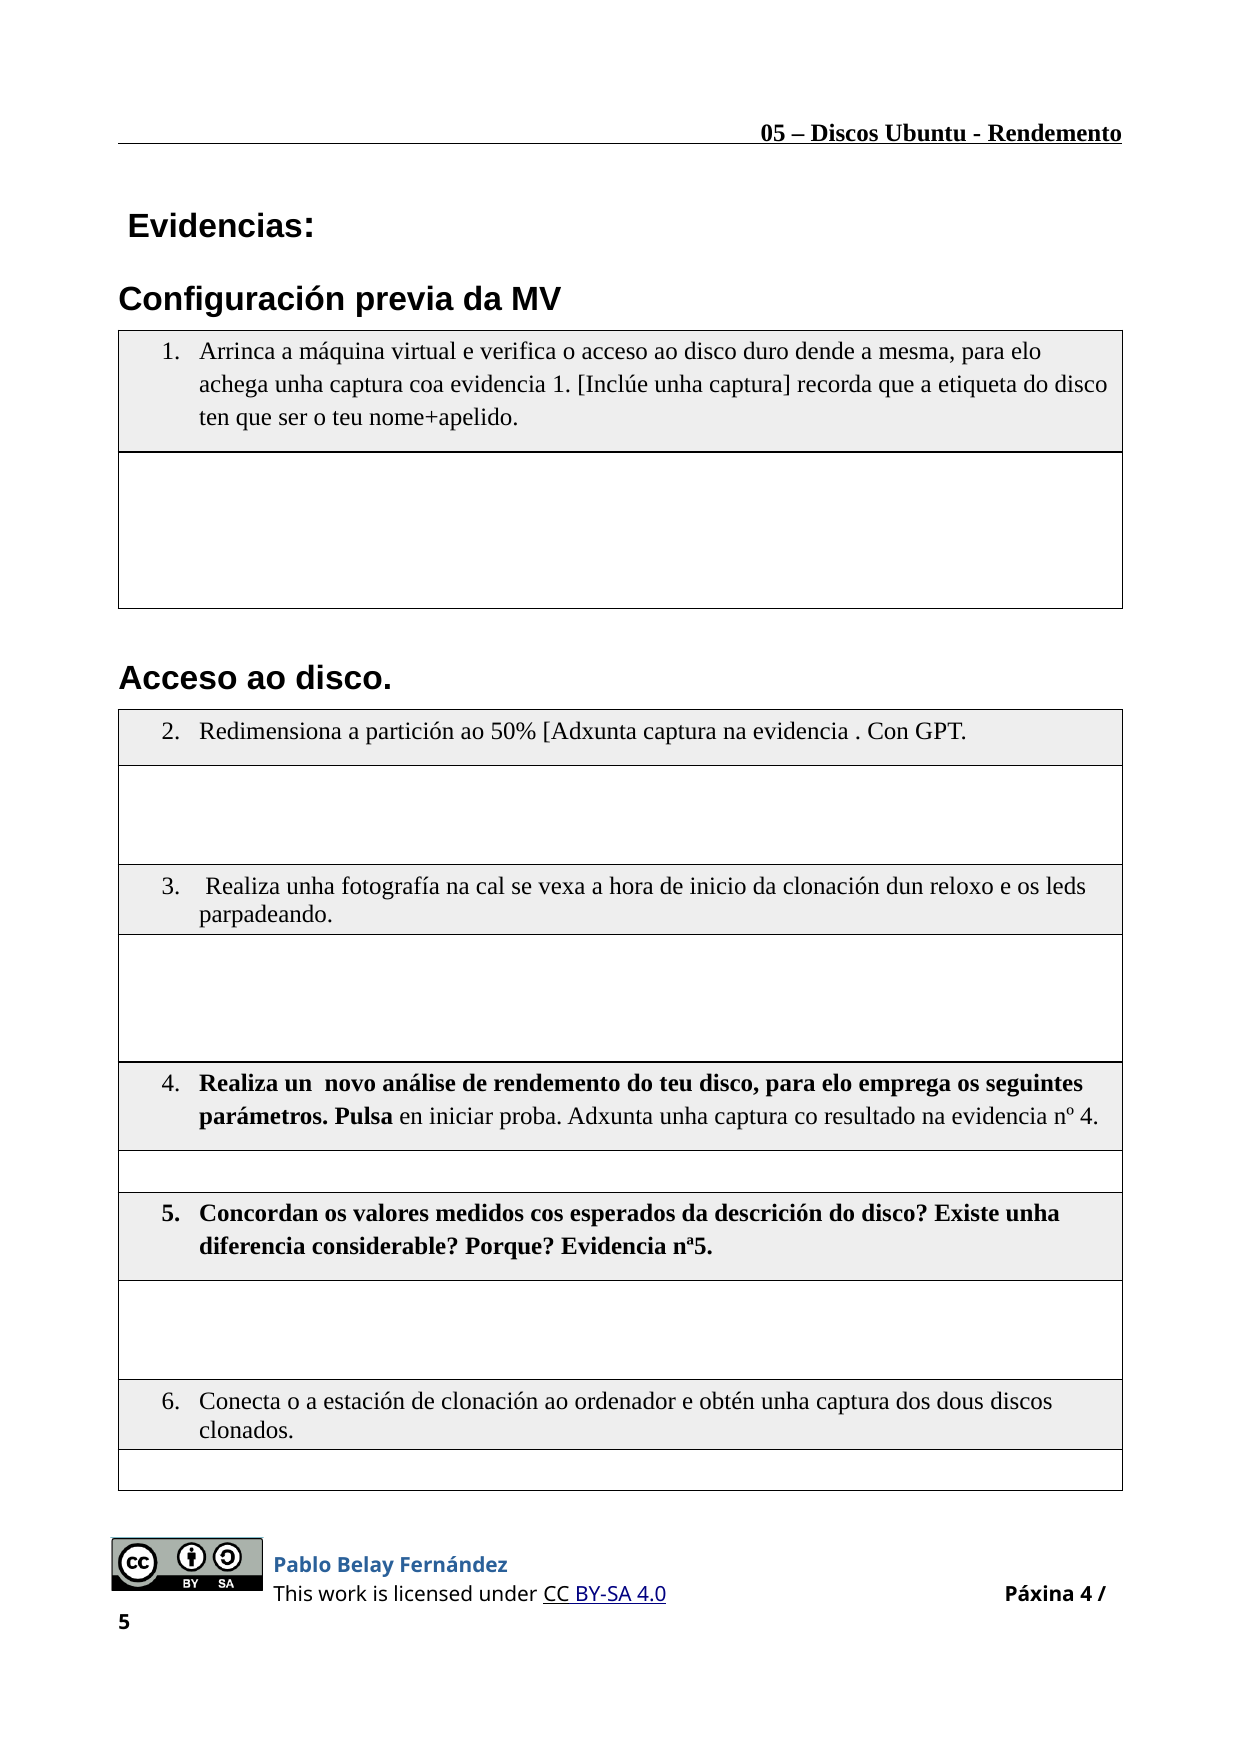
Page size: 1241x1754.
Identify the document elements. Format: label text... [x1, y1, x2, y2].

table_cell [119, 453, 1122, 608]
subtitle Configuración previa da MV [118, 278, 1122, 317]
table_cell [119, 1450, 1122, 1490]
table_cell Concordan os valores medidos cos esperados da descrición do disco? Existe unha diferencia considerable? Porque? Evidencia nª5. [119, 1193, 1122, 1280]
subtitle Evidencias: [118, 201, 1122, 245]
table_cell [119, 935, 1122, 1061]
picture [110, 1536, 264, 1593]
table_cell [119, 1151, 1122, 1192]
table_cell [119, 1281, 1122, 1379]
subtitle Acceso ao disco. [118, 658, 1122, 697]
table_cell Conecta o a estación de clonación ao ordenador e obtén unha captura dos dous discos clonados. [119, 1380, 1122, 1449]
table_cell Realiza un novo análise de rendemento do teu disco, para elo emprega os seguintes parámetros. Pulsa en iniciar proba. Adxunta unha captura co resultado na evidencia nº 4. [119, 1063, 1122, 1150]
table_cell Realiza unha fotografía na cal se vexa a hora de inicio da clonación dun reloxo e os leds parpadeando. [119, 865, 1122, 934]
table_cell [119, 766, 1122, 864]
table_header Redimensiona a partición ao 50% [Adxunta captura na evidencia . Con GPT. [119, 710, 1122, 765]
table_header Arrinca a máquina virtual e verifica o acceso ao disco duro dende a mesma, para elo achega unha captura coa evidencia 1. [Inclúe unha captura] recorda que a etiqueta do disco ten que ser o teu nome+apelido. [119, 331, 1122, 451]
